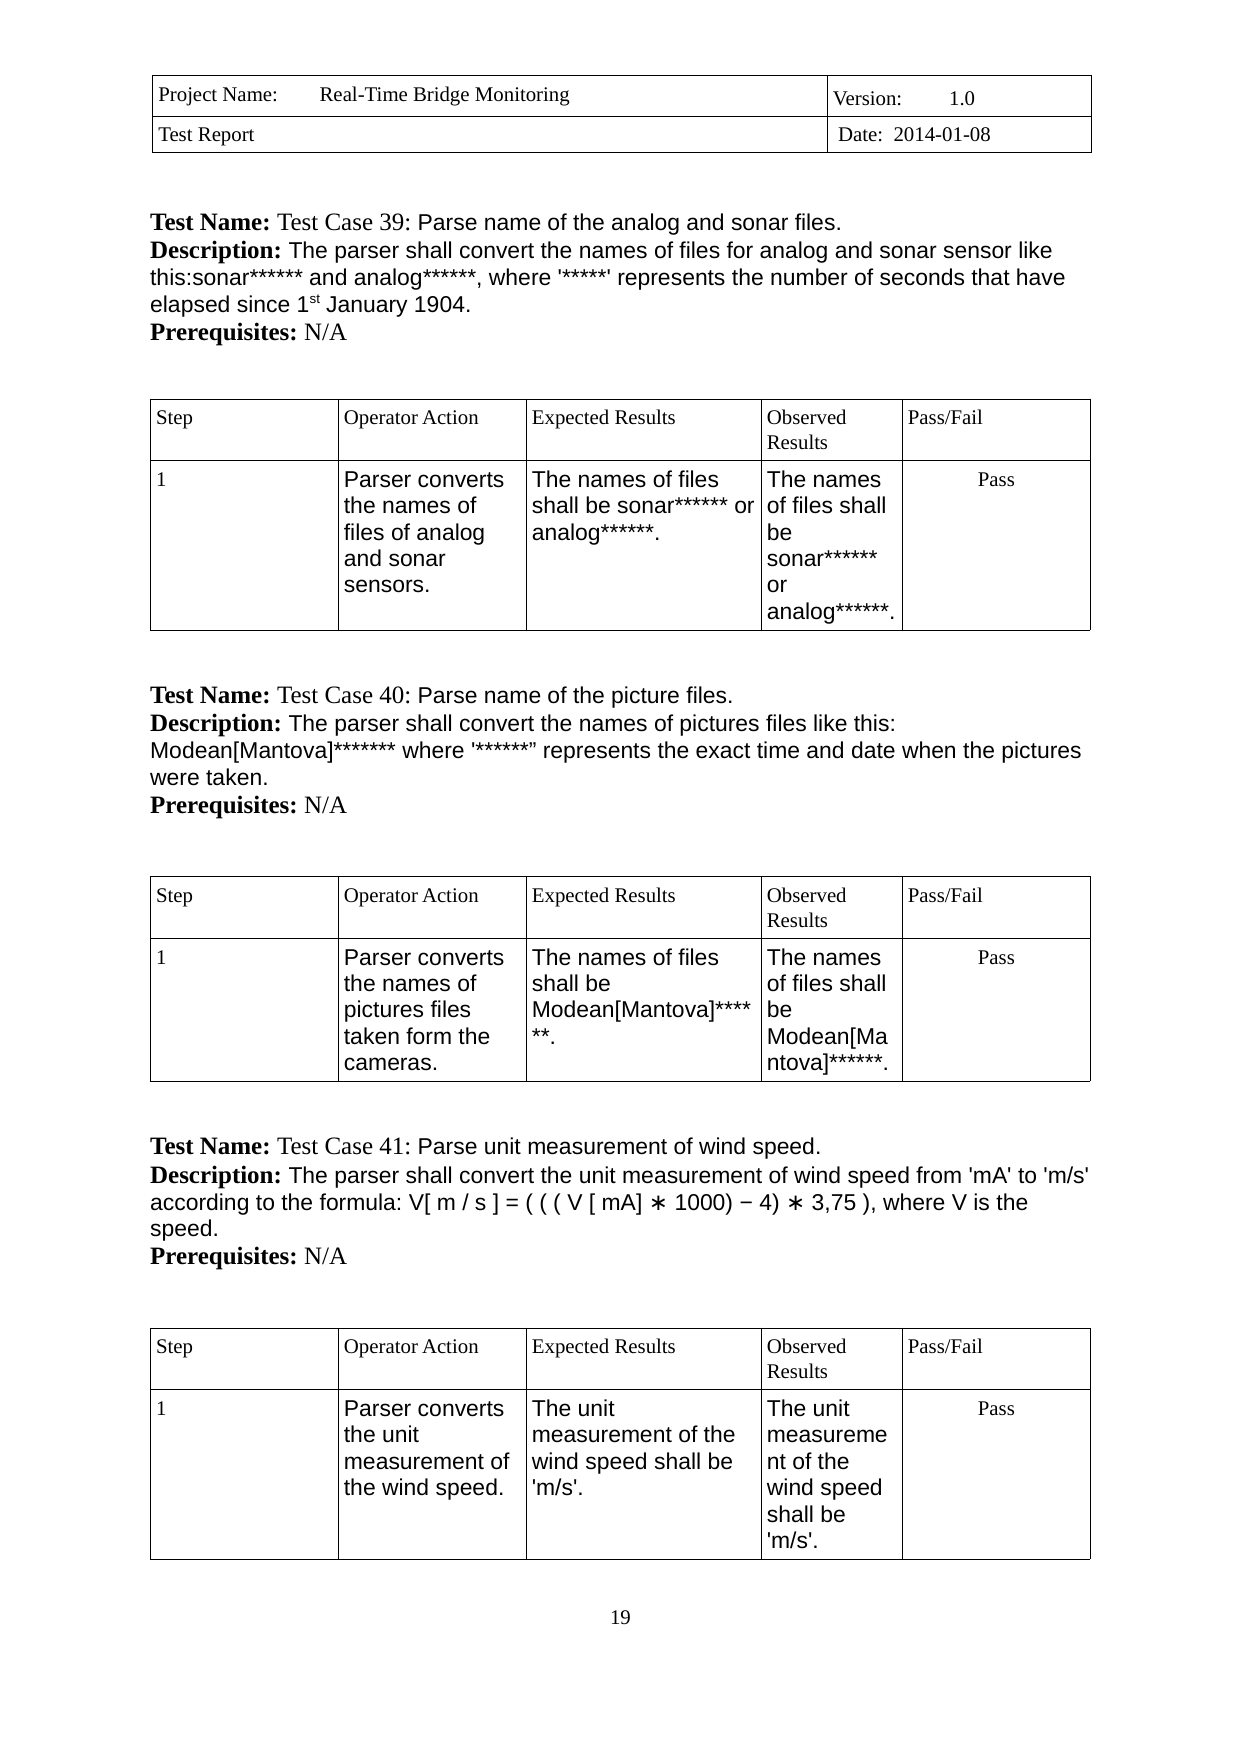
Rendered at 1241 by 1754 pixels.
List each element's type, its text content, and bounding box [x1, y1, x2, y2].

table_header Step [151, 1329, 338, 1389]
table_cell Pass [903, 1390, 1090, 1559]
text Test Name: Test Case 41: Parse unit measurement of wind speed. [150, 1131, 1090, 1160]
table_cell Parser converts the unit measurement of the wind speed. [339, 1390, 526, 1559]
table_cell Parser converts the names of pictures files taken form the cameras. [339, 939, 526, 1081]
table_header Pass/Fail [903, 1329, 1090, 1389]
text Description: The parser shall convert the names of pictures files like this: Modean[Mantova]******* where '******” represents the exact time and date when the pictures were taken. [150, 708, 1090, 790]
text Prerequisites: N/A [150, 1241, 1090, 1270]
table_cell The names of files shall be sonar****** or analog******. [527, 461, 761, 630]
table_cell 1 [151, 461, 338, 630]
table_header Expected Results [527, 877, 761, 938]
text Test Name: Test Case 39: Parse name of the analog and sonar files. [150, 207, 1090, 236]
table_cell Pass [903, 939, 1090, 1081]
table_cell The names of files shall be Modean[Mantova]******. [762, 939, 902, 1081]
text Description: The parser shall convert the unit measurement of wind speed from 'mA' to 'm/s' according to the formula: V[ m / s ] = ( ( ( V [ mA] ∗ 1000) − 4) ∗ 3,75 ), where V is the speed. [150, 1160, 1090, 1241]
text Test Name: Test Case 40: Parse name of the picture files. [150, 680, 1090, 708]
table_cell The names of files shall be Modean[Mantova]******. [527, 939, 761, 1081]
table_header Operator Action [339, 877, 526, 938]
table_header Step [151, 877, 338, 938]
table_header Pass/Fail [903, 400, 1090, 460]
text Description: The parser shall convert the names of files for analog and sonar sensor like this:sonar****** and analog******, where '*****' represents the number of seconds that have elapsed since 1st January 1904. [150, 236, 1090, 317]
table_header Observed Results [762, 400, 902, 460]
table_cell Parser converts the names of files of analog and sonar sensors. [339, 461, 526, 630]
table_cell Pass [903, 461, 1090, 630]
table_header Pass/Fail [903, 877, 1090, 938]
table_cell The unit measurement of the wind speed shall be 'm/s'. [762, 1390, 902, 1559]
table_header Observed Results [762, 1329, 902, 1389]
table_header Operator Action [339, 1329, 526, 1389]
table_cell The unit measurement of the wind speed shall be 'm/s'. [527, 1390, 761, 1559]
table_cell 1 [151, 939, 338, 1081]
table_header Step [151, 400, 338, 460]
text Prerequisites: N/A [150, 790, 1090, 819]
table_header Expected Results [527, 400, 761, 460]
table_header Operator Action [339, 400, 526, 460]
table_header Observed Results [762, 877, 902, 938]
table_cell 1 [151, 1390, 338, 1559]
table_cell The names of files shall be sonar****** or analog******. [762, 461, 902, 630]
table_header Expected Results [527, 1329, 761, 1389]
text Prerequisites: N/A [150, 317, 1090, 346]
